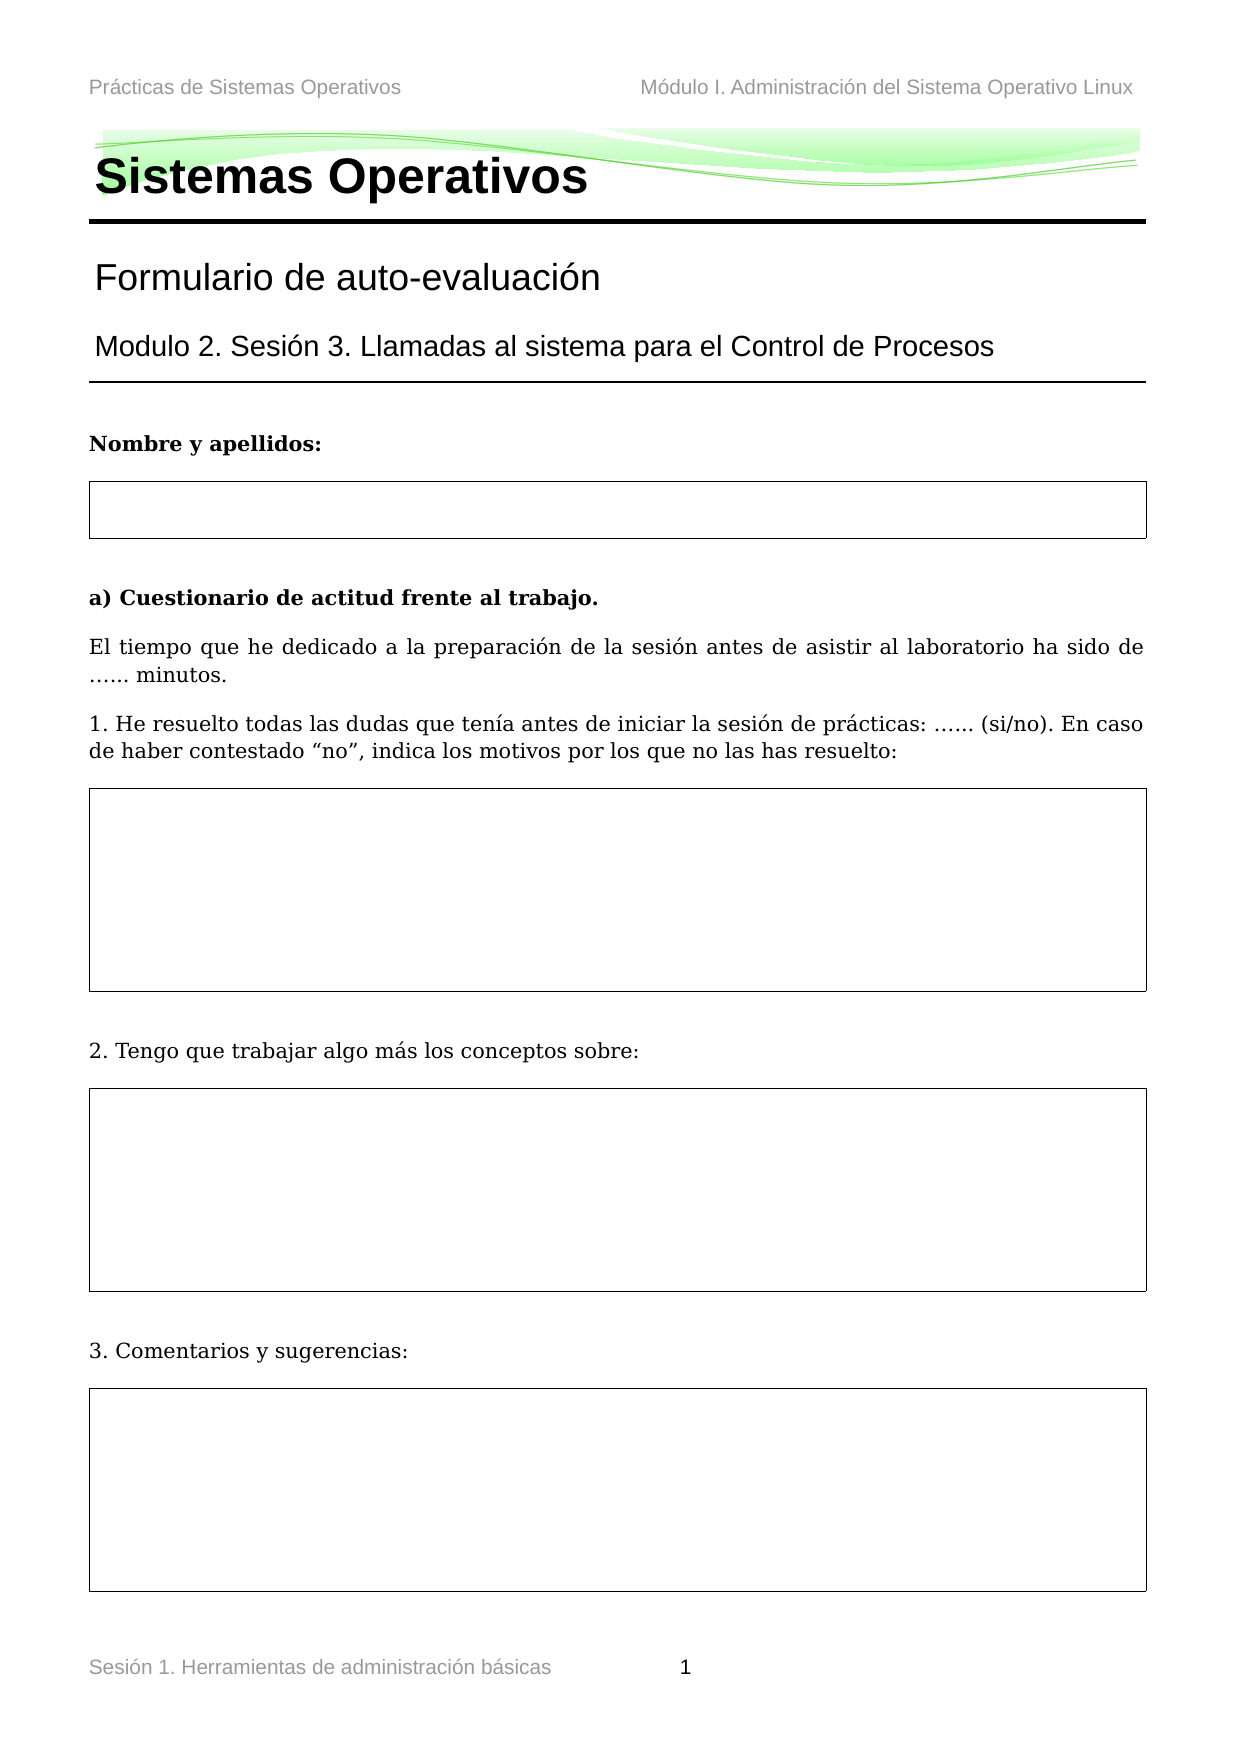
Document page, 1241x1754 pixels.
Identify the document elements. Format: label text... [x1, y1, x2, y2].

text 1. He resuelto todas las dudas que tenía antes de iniciar la sesión de prácticas: …... (si/no). En caso de haber contestado “no”, indica los motivos por los que no las has resuelto: [89, 712, 1146, 764]
text El tiempo que he dedicado a la preparación de la sesión antes de asistir al laboratorio ha sido de …... minutos. [89, 635, 1146, 687]
text a) Cuestionario de actitud frente al trabajo. [89, 586, 1146, 611]
table_header [90, 789, 1146, 991]
picture [94, 128, 1141, 195]
text Nombre y apellidos: [89, 432, 1146, 456]
table_header [90, 1089, 1146, 1291]
table_header Formulario de auto-evaluación Modulo 2. Sesión 3. Llamadas al sistema para el Control de Procesos [89, 224, 1146, 381]
text 2. Tengo que trabajar algo más los conceptos sobre: [89, 1039, 1146, 1064]
table_header [90, 482, 1146, 537]
text 3. Comentarios y sugerencias: [89, 1339, 1146, 1364]
table_header Sistemas Operativos [89, 123, 1146, 219]
picture [376, 171, 387, 189]
table_header [90, 1389, 1146, 1591]
